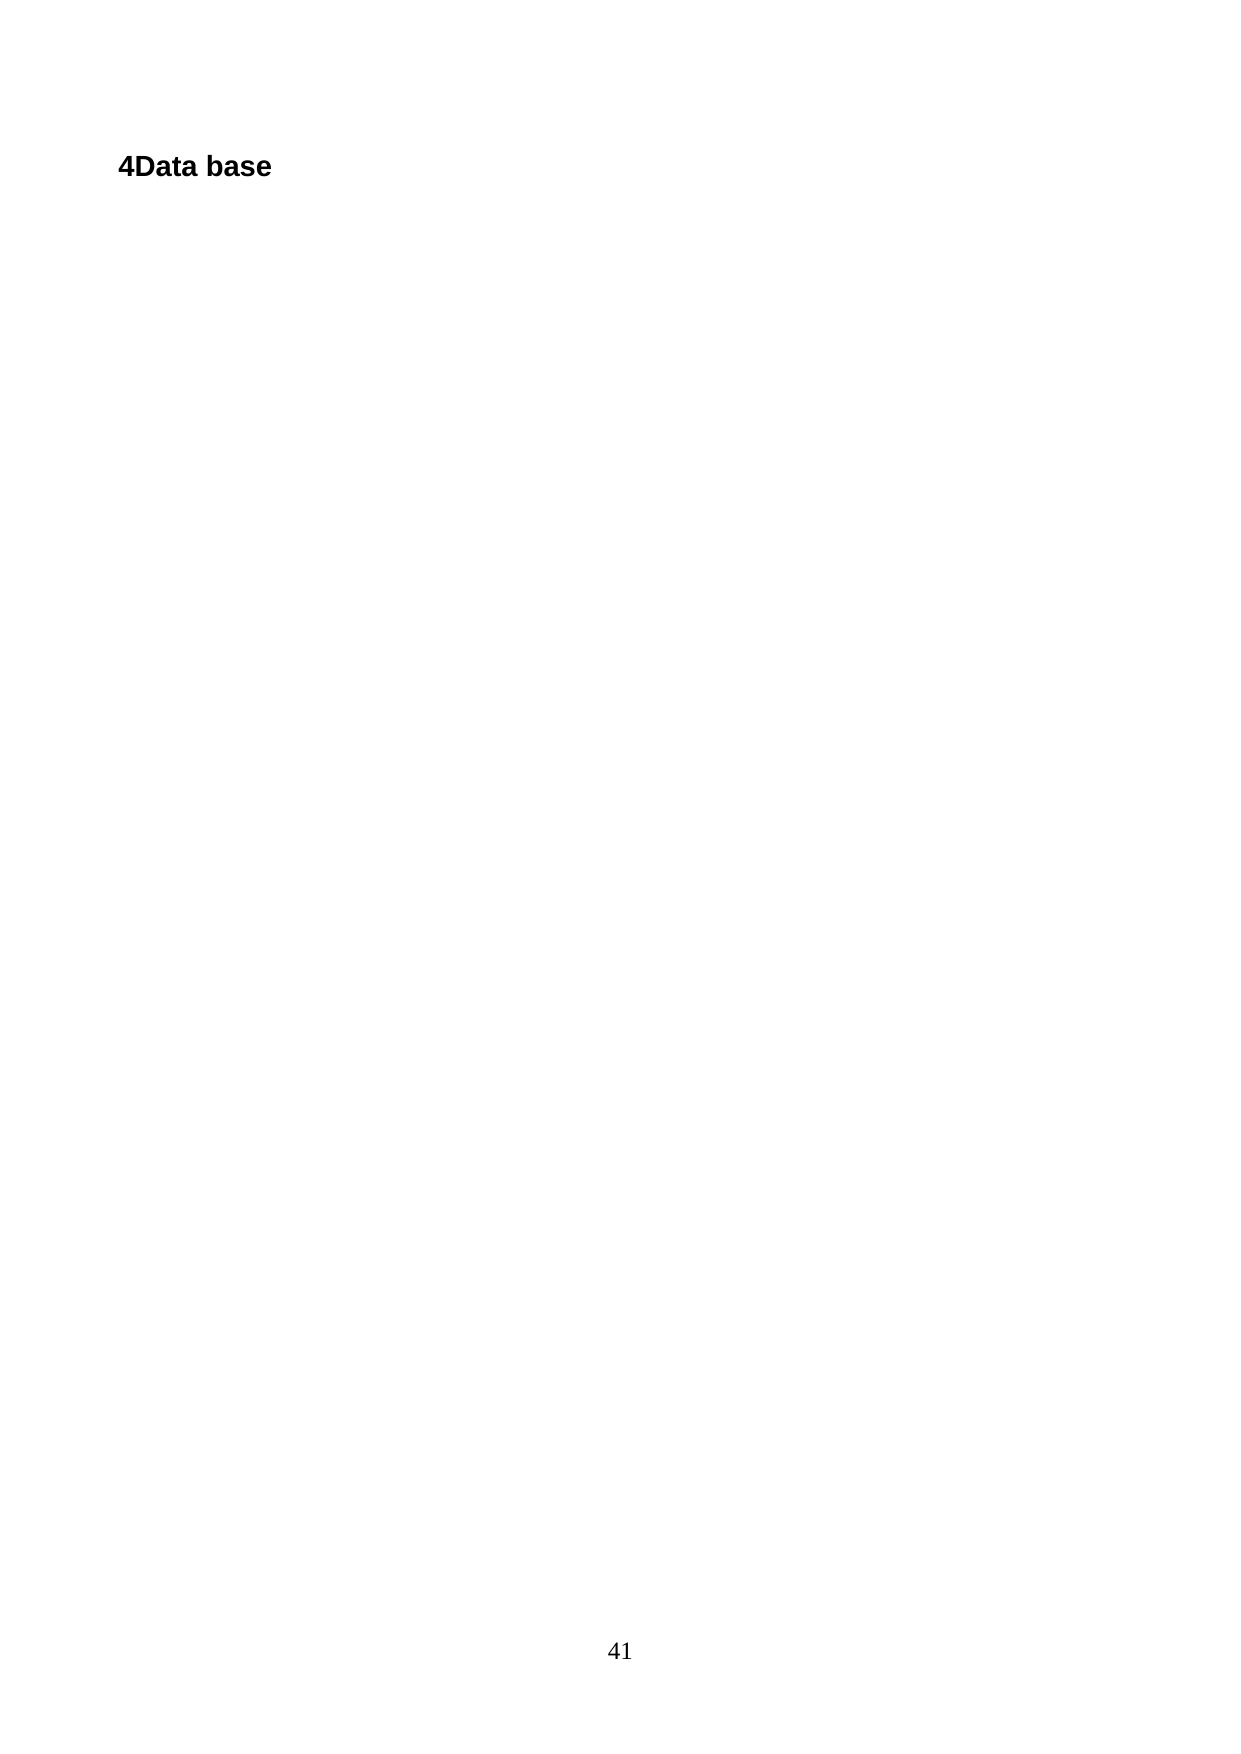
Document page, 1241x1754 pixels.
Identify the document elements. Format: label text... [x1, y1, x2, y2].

subtitle Data base [118, 149, 1122, 183]
